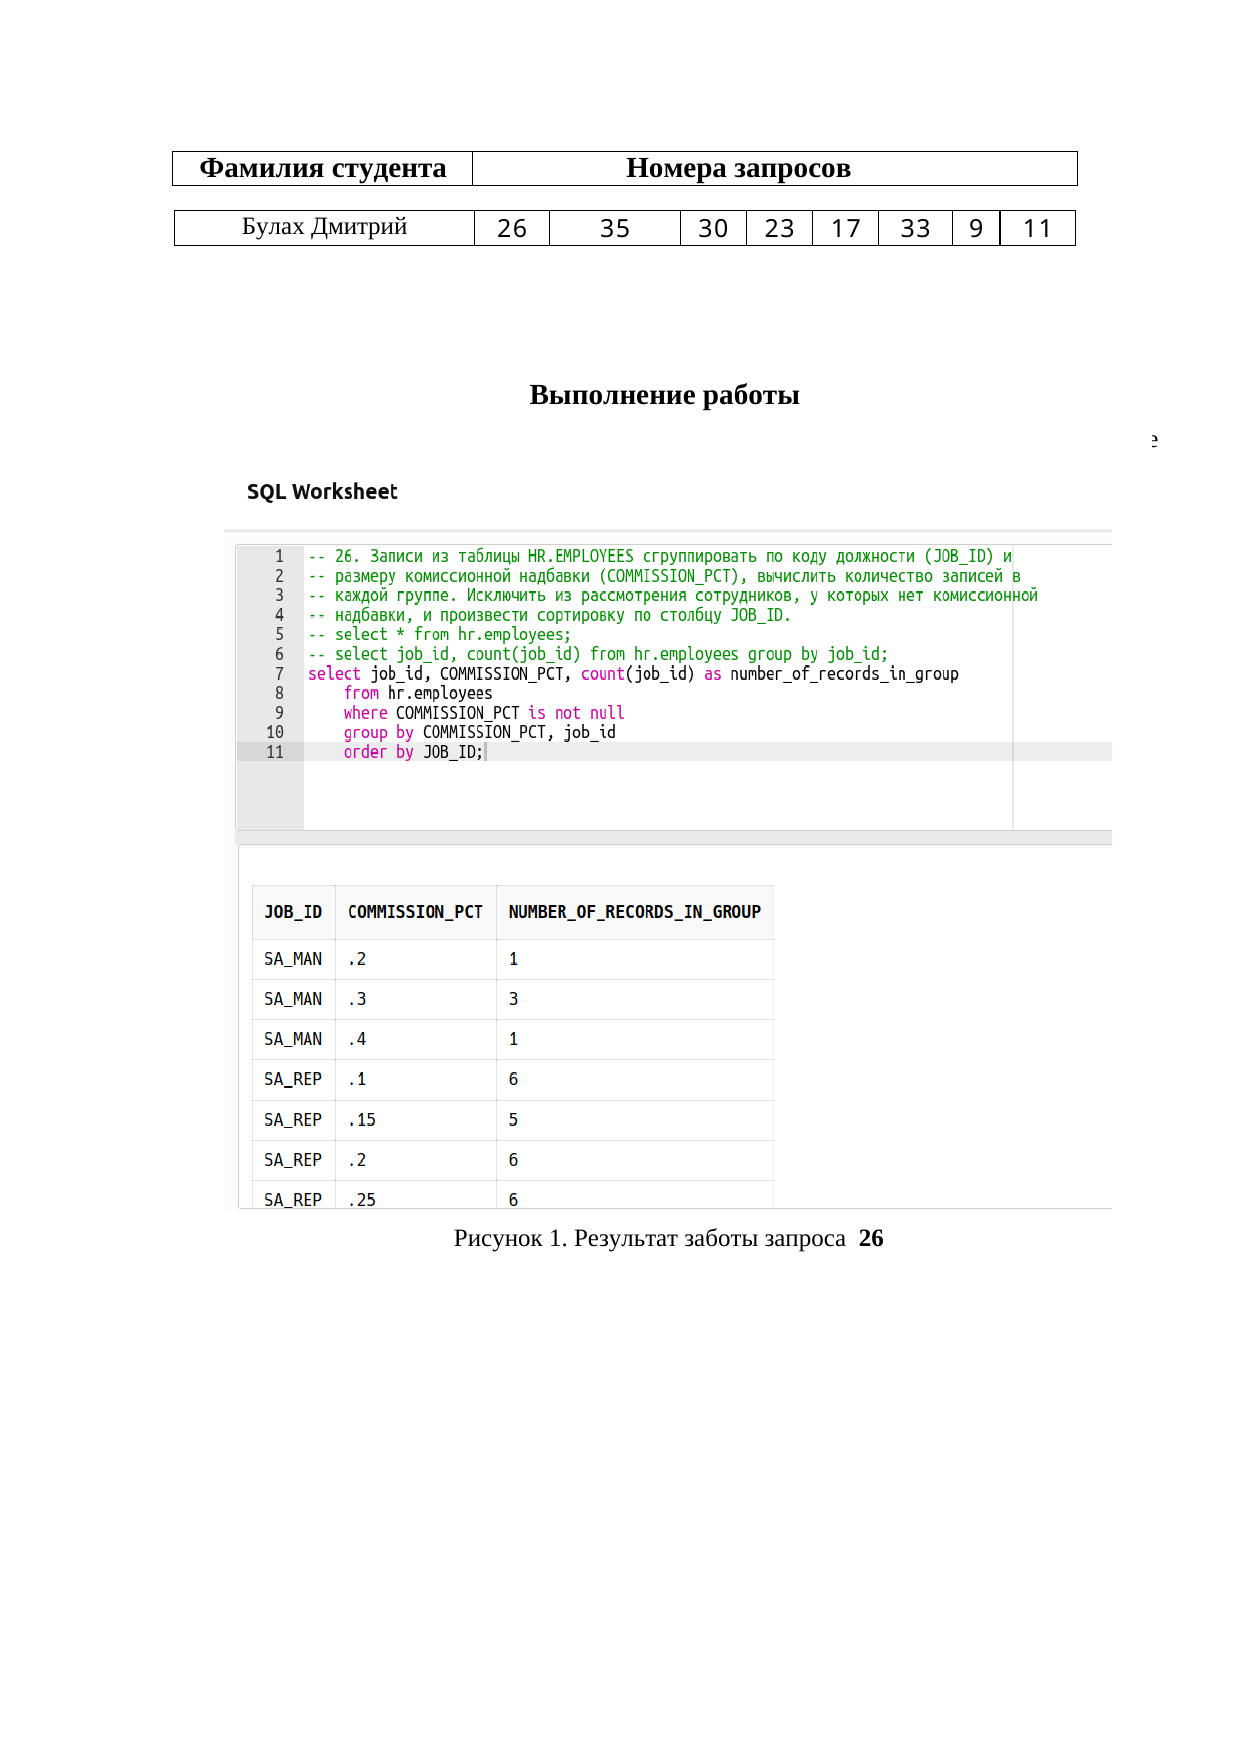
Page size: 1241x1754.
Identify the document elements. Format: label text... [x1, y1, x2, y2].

table_header 23 [747, 211, 812, 245]
table_header Фамилия студента [173, 152, 472, 185]
table_header 9 [953, 211, 999, 245]
table_header 30 [681, 211, 746, 245]
table_header 33 [879, 211, 952, 245]
table_header 17 [813, 211, 878, 245]
table_header Номера запросов [473, 152, 1077, 185]
table_header Булах Дмитрий [175, 211, 474, 245]
picture [223, 481, 1113, 1211]
table_header 26 [475, 211, 549, 245]
text Выполнение работы [217, 377, 1112, 411]
table_header 35 [550, 211, 680, 245]
text Рисунок 1. Результат заботы запроса 26 [177, 535, 1160, 1252]
table_header 11 [1001, 211, 1075, 245]
